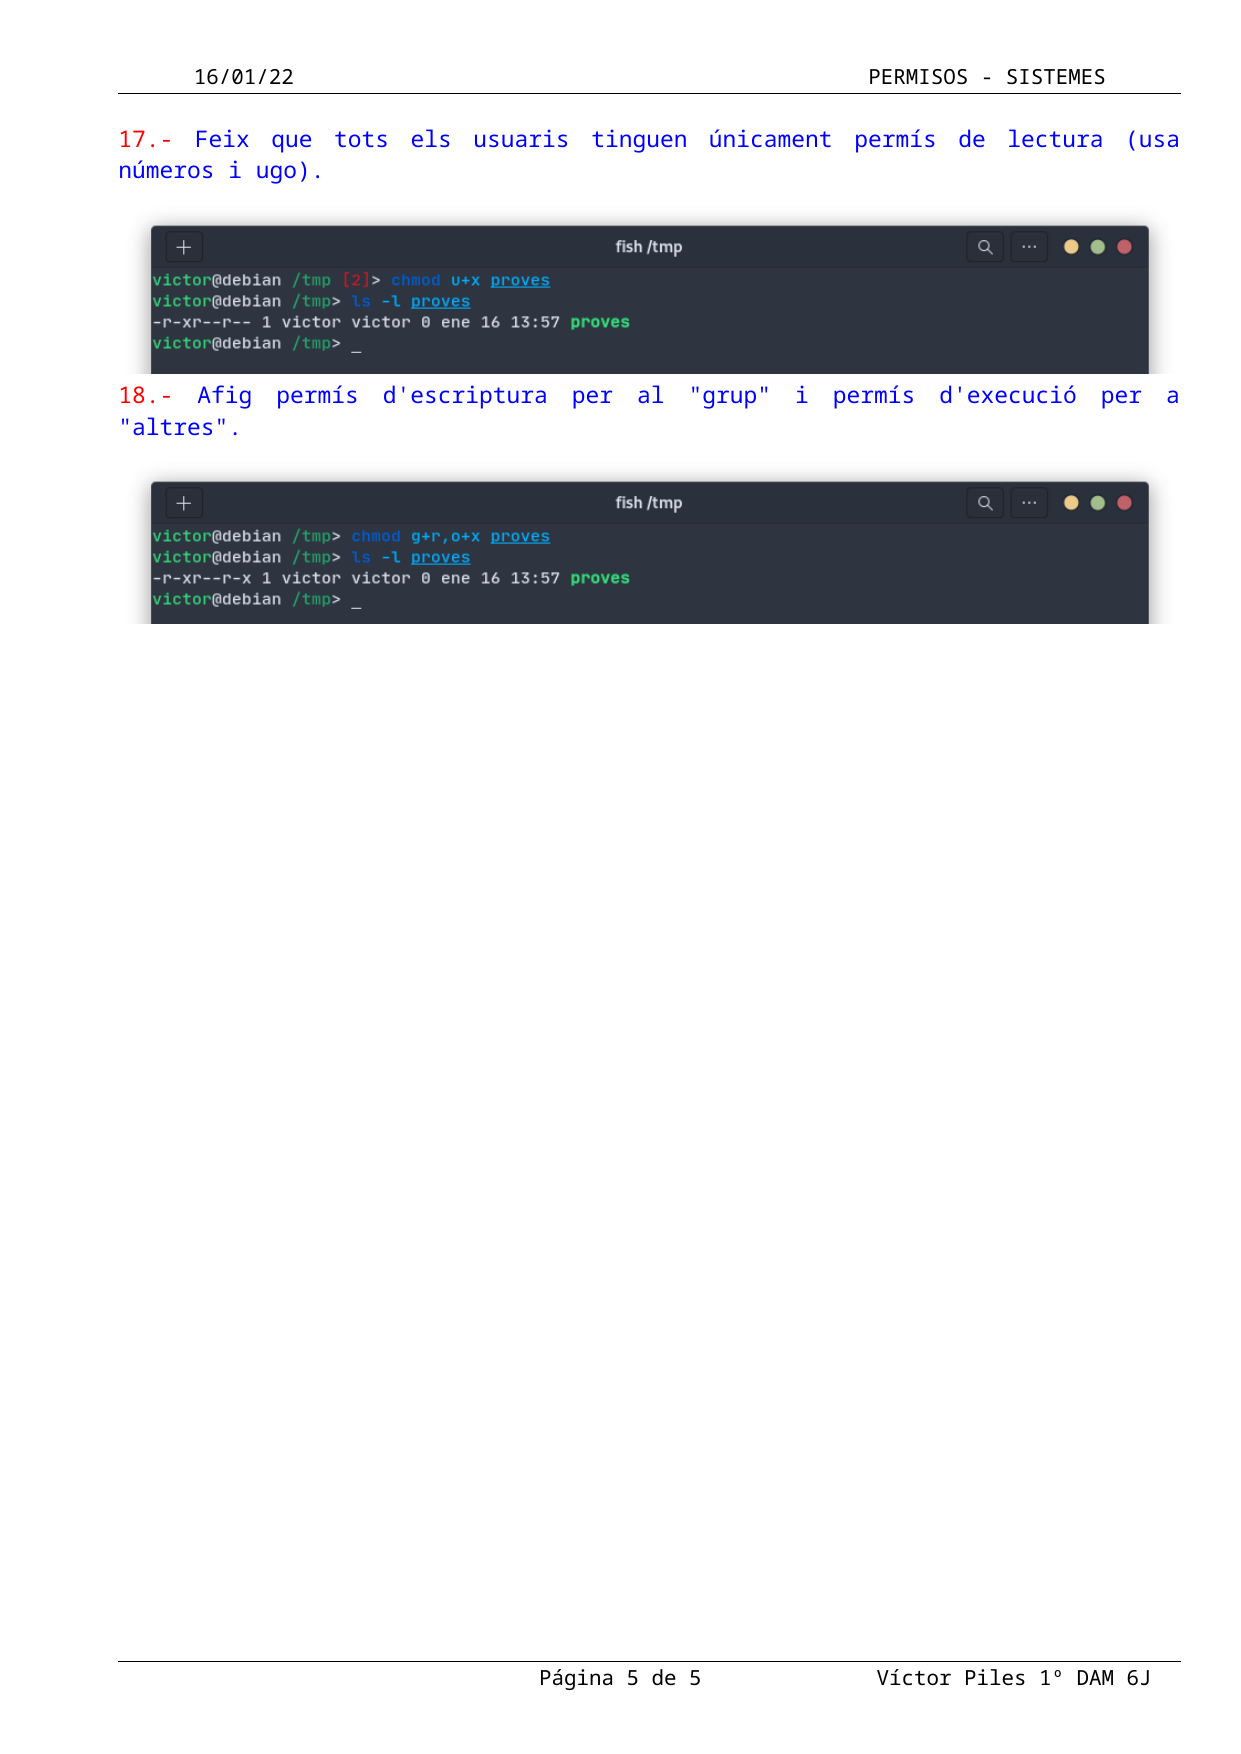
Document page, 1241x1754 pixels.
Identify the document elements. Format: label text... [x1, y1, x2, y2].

picture [118, 453, 1182, 624]
picture [118, 197, 1182, 374]
text 17.- Feix que tots els usuaris tinguen únicament permís de lectura (usa números i ugo). [118, 123, 1181, 185]
text 18.- Afig permís d'escriptura per al "grup" i permís d'execució per a "altres". [118, 379, 1181, 442]
